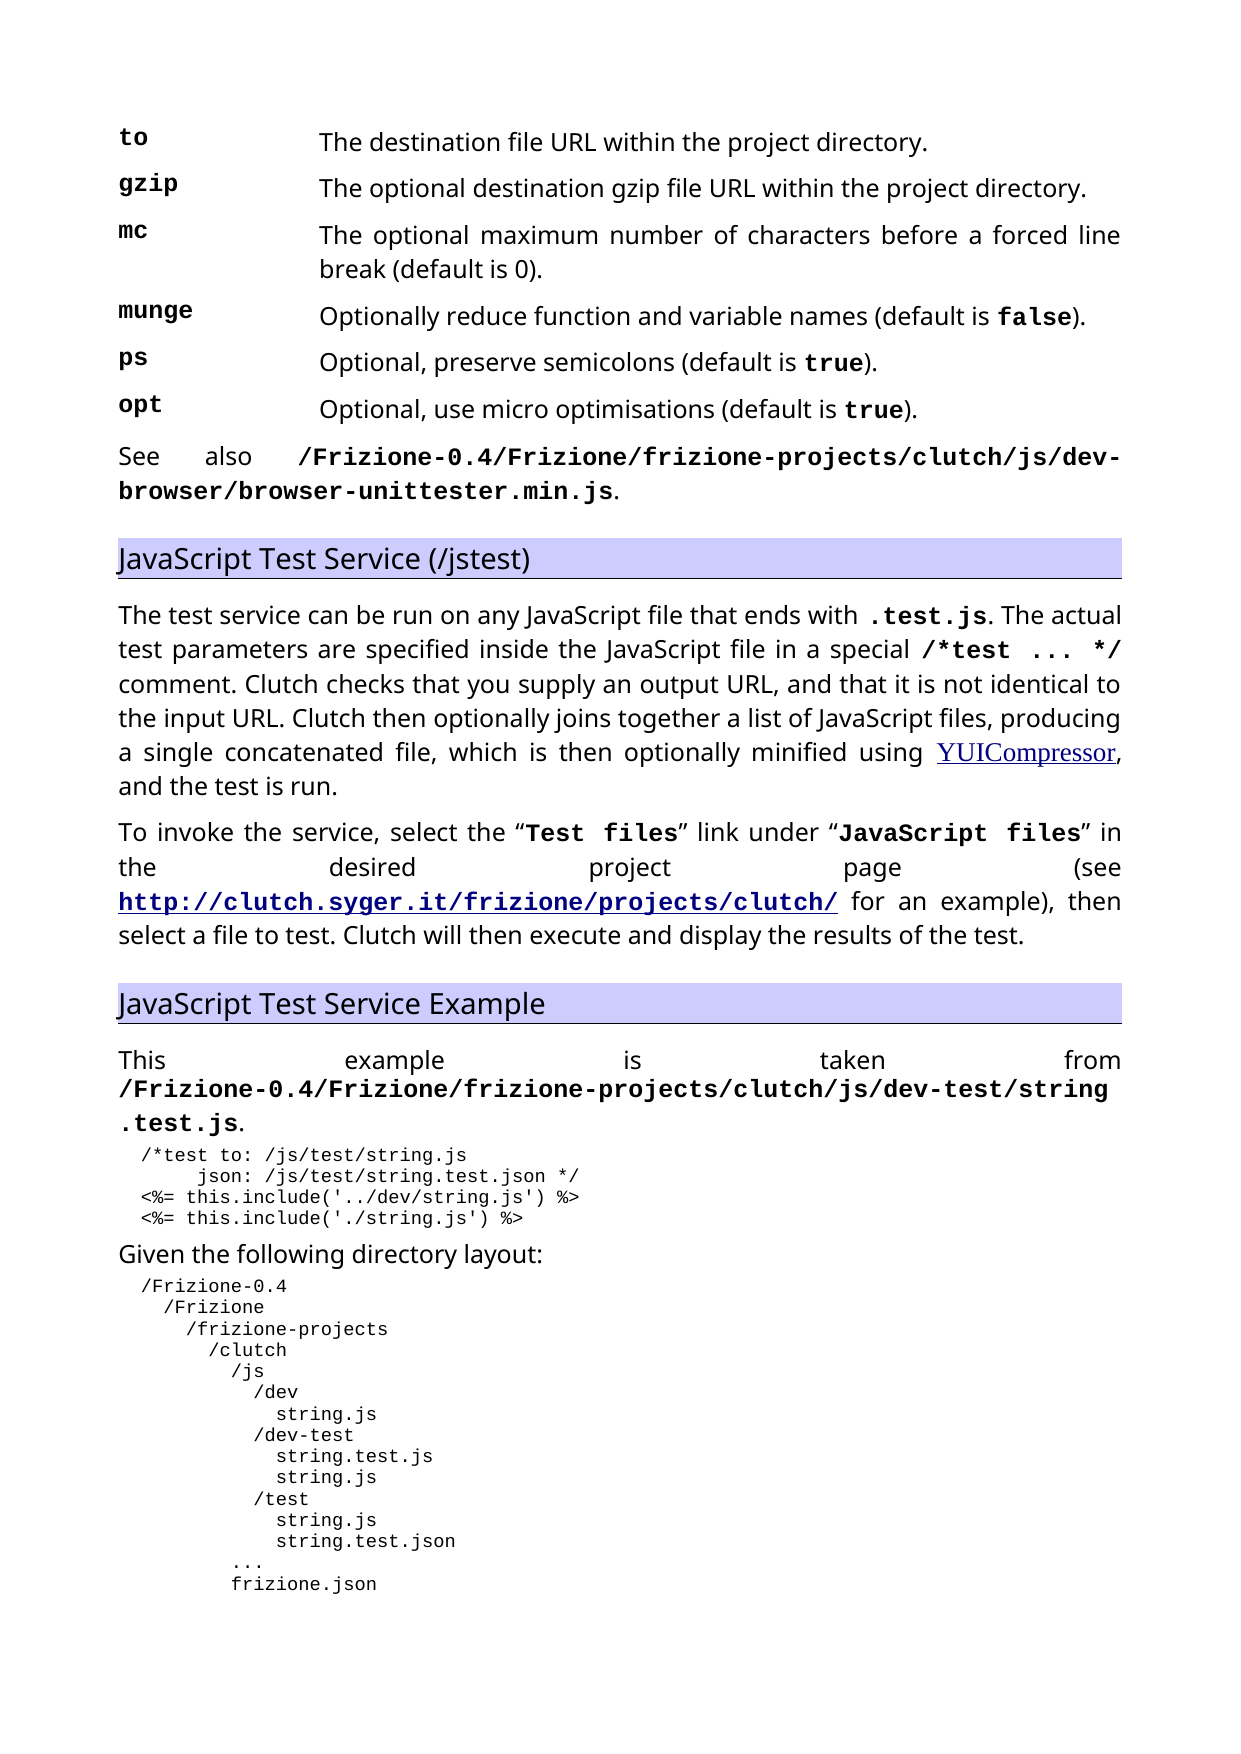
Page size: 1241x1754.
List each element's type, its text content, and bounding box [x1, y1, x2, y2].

table_cell ps [118, 339, 319, 385]
text This example is taken from /Frizione-0.4/Frizione/frizione-projects/clutch/js/dev-test/string.test.js. [118, 1042, 1122, 1139]
table_cell Optional, preserve semicolons (default is true). [319, 339, 1122, 385]
table_cell to [118, 118, 319, 165]
table_cell mc [118, 211, 319, 292]
text Given the following directory layout: [118, 1237, 1122, 1271]
subtitle JavaScript Test Service (/jstest) [118, 538, 1122, 578]
table_cell Optionally reduce function and variable names (default is false). [319, 292, 1122, 339]
table_cell Optional, use micro optimisations (default is true). [319, 385, 1122, 432]
table_cell The destination file URL within the project directory. [319, 118, 1122, 165]
table_cell gzip [118, 165, 319, 211]
text See also /Frizione-0.4/Frizione/frizione-projects/clutch/js/dev-browser/browser-unittester.min.js. [118, 438, 1122, 507]
table_cell The optional destination gzip file URL within the project directory. [319, 165, 1122, 211]
text /Frizione-0.4 /Frizione /frizione-projects /clutch /js /dev string.js /dev-test string.test.js string.js /test string.js string.test.json ... frizione.json [118, 1277, 1122, 1596]
subtitle JavaScript Test Service Example [118, 983, 1122, 1023]
text To invoke the service, select the “Test files” link under “JavaScript files” in the desired project page (see http://clutch.syger.it/frizione/projects/clutch/ for an example), then select a file to test. Clutch will then execute and display the results of the test. [118, 815, 1122, 952]
text The test service can be run on any JavaScript file that ends with .test.js. The actual test parameters are specified inside the JavaScript file in a special /*test ... */ comment. Clutch checks that you supply an output URL, and that it is not identical to the input URL. Clutch then optionally joins together a list of JavaScript files, producing a single concatenated file, which is then optionally minified using YUICompressor, and the test is run. [118, 598, 1122, 802]
table_cell opt [118, 385, 319, 432]
text /*test to: /js/test/string.js json: /js/test/string.test.json */ <%= this.include('../dev/string.js') %> <%= this.include('./string.js') %> [118, 1145, 1122, 1230]
table_cell The optional maximum number of characters before a forced line break (default is 0). [319, 211, 1122, 292]
table_cell munge [118, 292, 319, 339]
